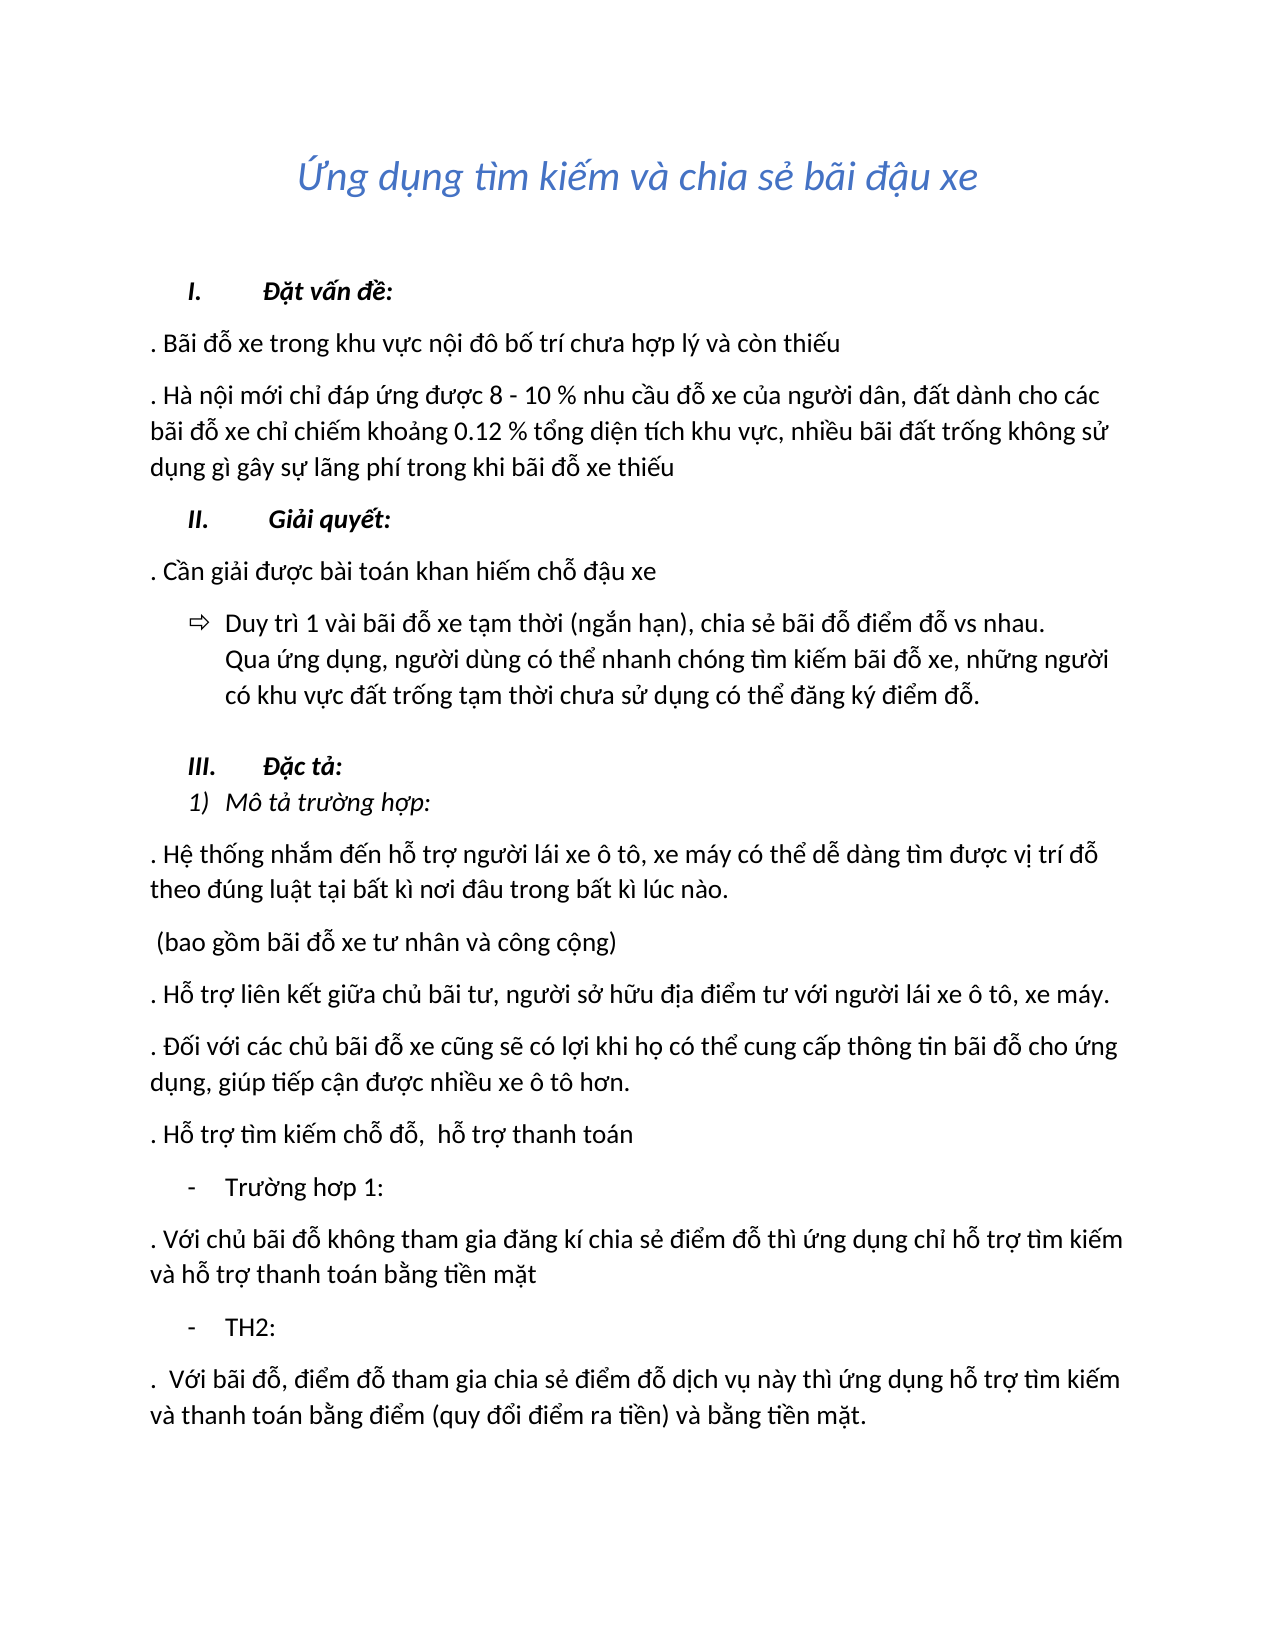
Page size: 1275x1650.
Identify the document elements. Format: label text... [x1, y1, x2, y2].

text . Hỗ trợ tìm kiếm chỗ đỗ, hỗ trợ thanh toán [150, 1117, 1125, 1150]
text . Hỗ trợ liên kết giữa chủ bãi tư, người sở hữu địa điểm tư với người lái xe ô tô, xe máy. [150, 977, 1125, 1010]
list TH2: [187, 1310, 1125, 1343]
text . Với chủ bãi đỗ không tham gia đăng kí chia sẻ điểm đỗ thì ứng dụng chỉ hỗ trợ tìm kiếm và hỗ trợ thanh toán bằng tiền mặt [150, 1222, 1125, 1291]
list Duy trì 1 vài bãi đỗ xe tạm thời (ngắn hạn), chia sẻ bãi đỗ điểm đỗ vs nhau. [187, 607, 1125, 639]
list Đặt vấn đề: [187, 274, 1125, 307]
text . Với bãi đỗ, điểm đỗ tham gia chia sẻ điểm đỗ dịch vụ này thì ứng dụng hỗ trợ tìm kiếm và thanh toán bằng điểm (quy đổi điểm ra tiền) và bằng tiền mặt. [150, 1362, 1125, 1431]
list Giải quyết: [187, 502, 1125, 535]
list Đặc tả: [187, 749, 1125, 782]
text . Hà nội mới chỉ đáp ứng được 8 - 10 % nhu cầu đỗ xe của người dân, đất dành cho các bãi đỗ xe chỉ chiếm khoảng 0.12 % tổng diện tích khu vực, nhiều bãi đất trống không sử dụng gì gây sự lãng phí trong khi bãi đỗ xe thiếu [150, 378, 1125, 483]
list Trường hơp 1: [187, 1170, 1125, 1203]
list Qua ứng dụng, người dùng có thể nhanh chóng tìm kiếm bãi đỗ xe, những người có khu vực đất trống tạm thời chưa sử dụng có thể đăng ký điểm đỗ. [225, 642, 1125, 711]
text . Hệ thống nhắm đến hỗ trợ người lái xe ô tô, xe máy có thể dễ dàng tìm được vị trí đỗ theo đúng luật tại bất kì nơi đâu trong bất kì lúc nào. [150, 837, 1125, 906]
text . Cần giải được bài toán khan hiếm chỗ đậu xe [150, 554, 1125, 587]
text Ứng dụng tìm kiếm và chia sẻ bãi đậu xe [150, 150, 1125, 201]
text (bao gồm bãi đỗ xe tư nhân và công cộng) [150, 925, 1125, 958]
text . Đối với các chủ bãi đỗ xe cũng sẽ có lợi khi họ có thể cung cấp thông tin bãi đỗ cho ứng dụng, giúp tiếp cận được nhiều xe ô tô hơn. [150, 1029, 1125, 1098]
list Mô tả trường hợp: [187, 785, 1125, 818]
text . Bãi đỗ xe trong khu vực nội đô bố trí chưa hợp lý và còn thiếu [150, 326, 1125, 359]
